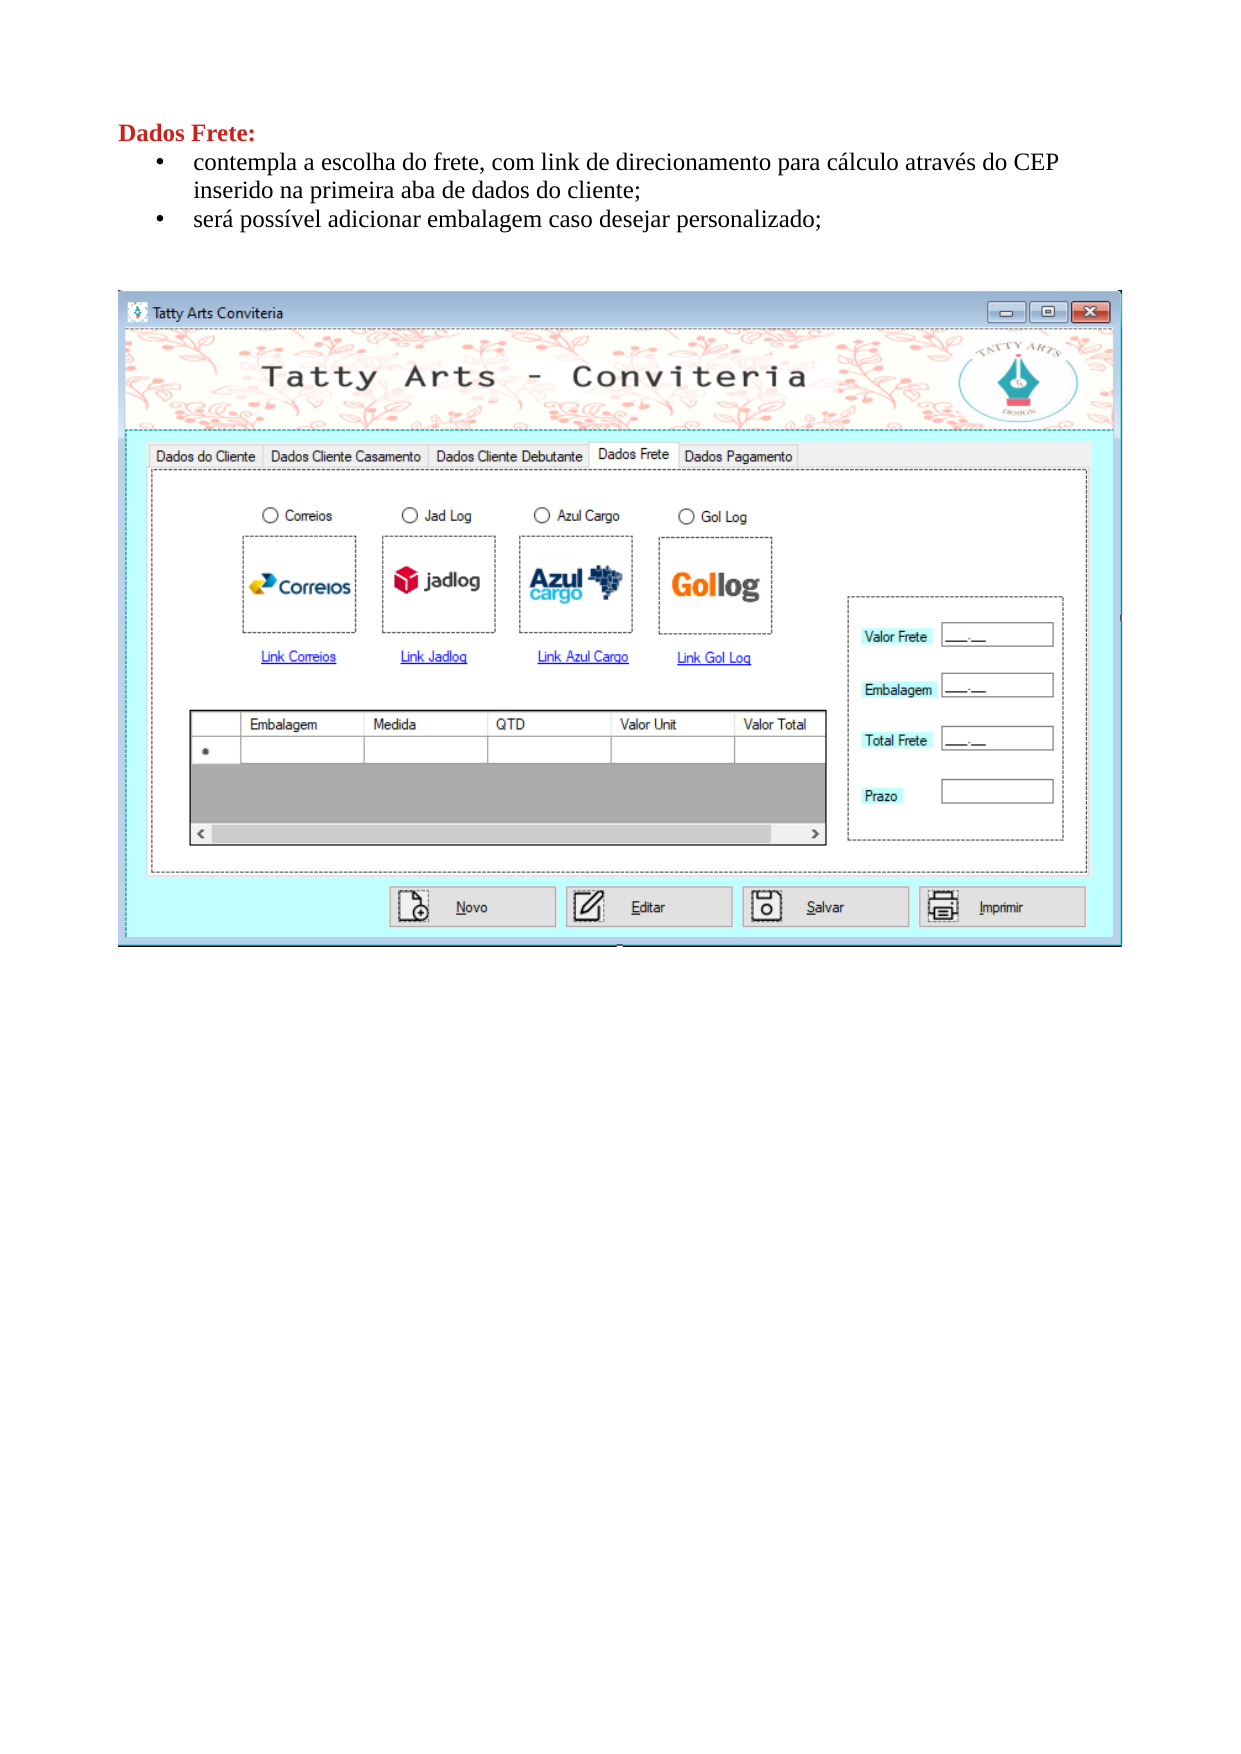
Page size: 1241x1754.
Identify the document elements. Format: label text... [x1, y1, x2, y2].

list será possível adicionar embalagem caso desejar personalizado; [156, 204, 1122, 233]
picture [118, 290, 1123, 947]
text Dados Frete: [118, 118, 1122, 147]
list contempla a escolha do frete, com link de direcionamento para cálculo através do CEP inserido na primeira aba de dados do cliente; [156, 147, 1122, 204]
